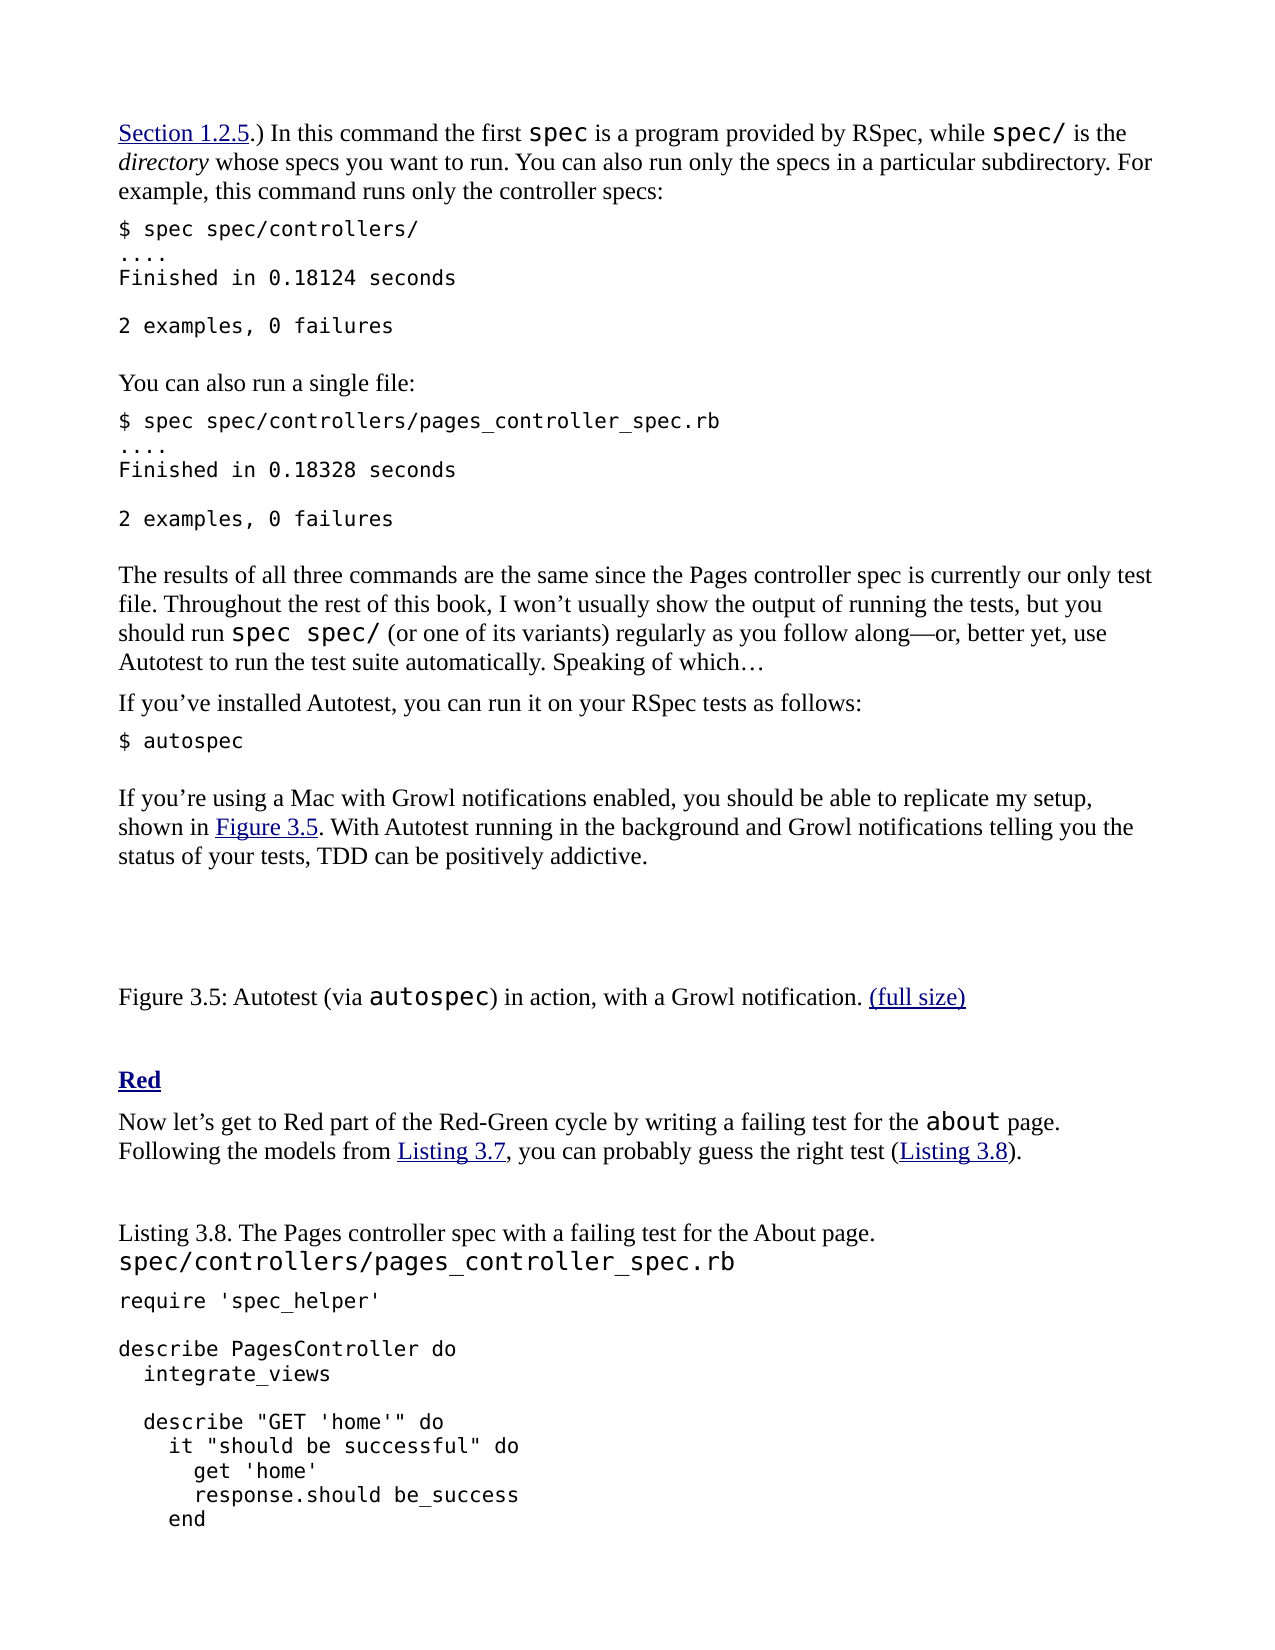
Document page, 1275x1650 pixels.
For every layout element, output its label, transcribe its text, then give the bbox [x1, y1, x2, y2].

text Finished in 0.18328 seconds [118, 458, 1157, 482]
text response.should be_success [118, 1483, 1157, 1507]
text The results of all three commands are the same since the Pages controller spec is currently our only test file. Throughout the rest of this book, I won’t usually show the output of running the tests, but you should run spec spec/ (or one of its variants) regularly as you follow along—or, better yet, use Autotest to run the test suite automatically. Speaking of which… [118, 560, 1157, 676]
text Figure 3.5: Autotest (via autospec) in action, with a Growl notification. (full size) [118, 982, 1157, 1012]
text describe PagesController do [118, 1337, 1157, 1362]
text get 'home' [118, 1459, 1157, 1483]
text it "should be successful" do [118, 1434, 1157, 1459]
text end [118, 1507, 1157, 1532]
text Section 1.2.5.) In this command the first spec is a program provided by RSpec, while spec/ is the directory whose specs you want to run. You can also run only the specs in a particular subdirectory. For example, this command runs only the controller specs: [118, 118, 1157, 205]
text 2 examples, 0 failures [118, 314, 1157, 339]
text You can also run a single file: [118, 368, 1157, 397]
text require 'spec_helper' [118, 1289, 1157, 1313]
text Finished in 0.18124 seconds [118, 266, 1157, 290]
text .... [118, 242, 1157, 266]
text .... [118, 434, 1157, 458]
text integrate_views [118, 1362, 1157, 1386]
text If you’ve installed Autotest, you can run it on your RSpec tests as follows: [118, 688, 1157, 717]
text describe "GET 'home'" do [118, 1410, 1157, 1434]
text If you’re using a Mac with Growl notifications enabled, you should be able to replicate my setup, shown in Figure 3.5. With Autotest running in the background and Growl notifications telling you the status of your tests, TDD can be positively addictive. [118, 783, 1157, 869]
text $ autospec [118, 729, 1157, 754]
subtitle Red [118, 1065, 1157, 1094]
text $ spec spec/controllers/pages_controller_spec.rb [118, 409, 1157, 434]
text $ spec spec/controllers/ [118, 217, 1157, 242]
text Now let’s get to Red part of the Red-Green cycle by writing a failing test for the about page. Following the models from Listing 3.7, you can probably guess the right test (Listing 3.8). [118, 1107, 1157, 1164]
text Listing 3.8. The Pages controller spec with a failing test for the About page. spec/controllers/pages_controller_spec.rb [118, 1218, 1157, 1276]
text 2 examples, 0 failures [118, 507, 1157, 531]
